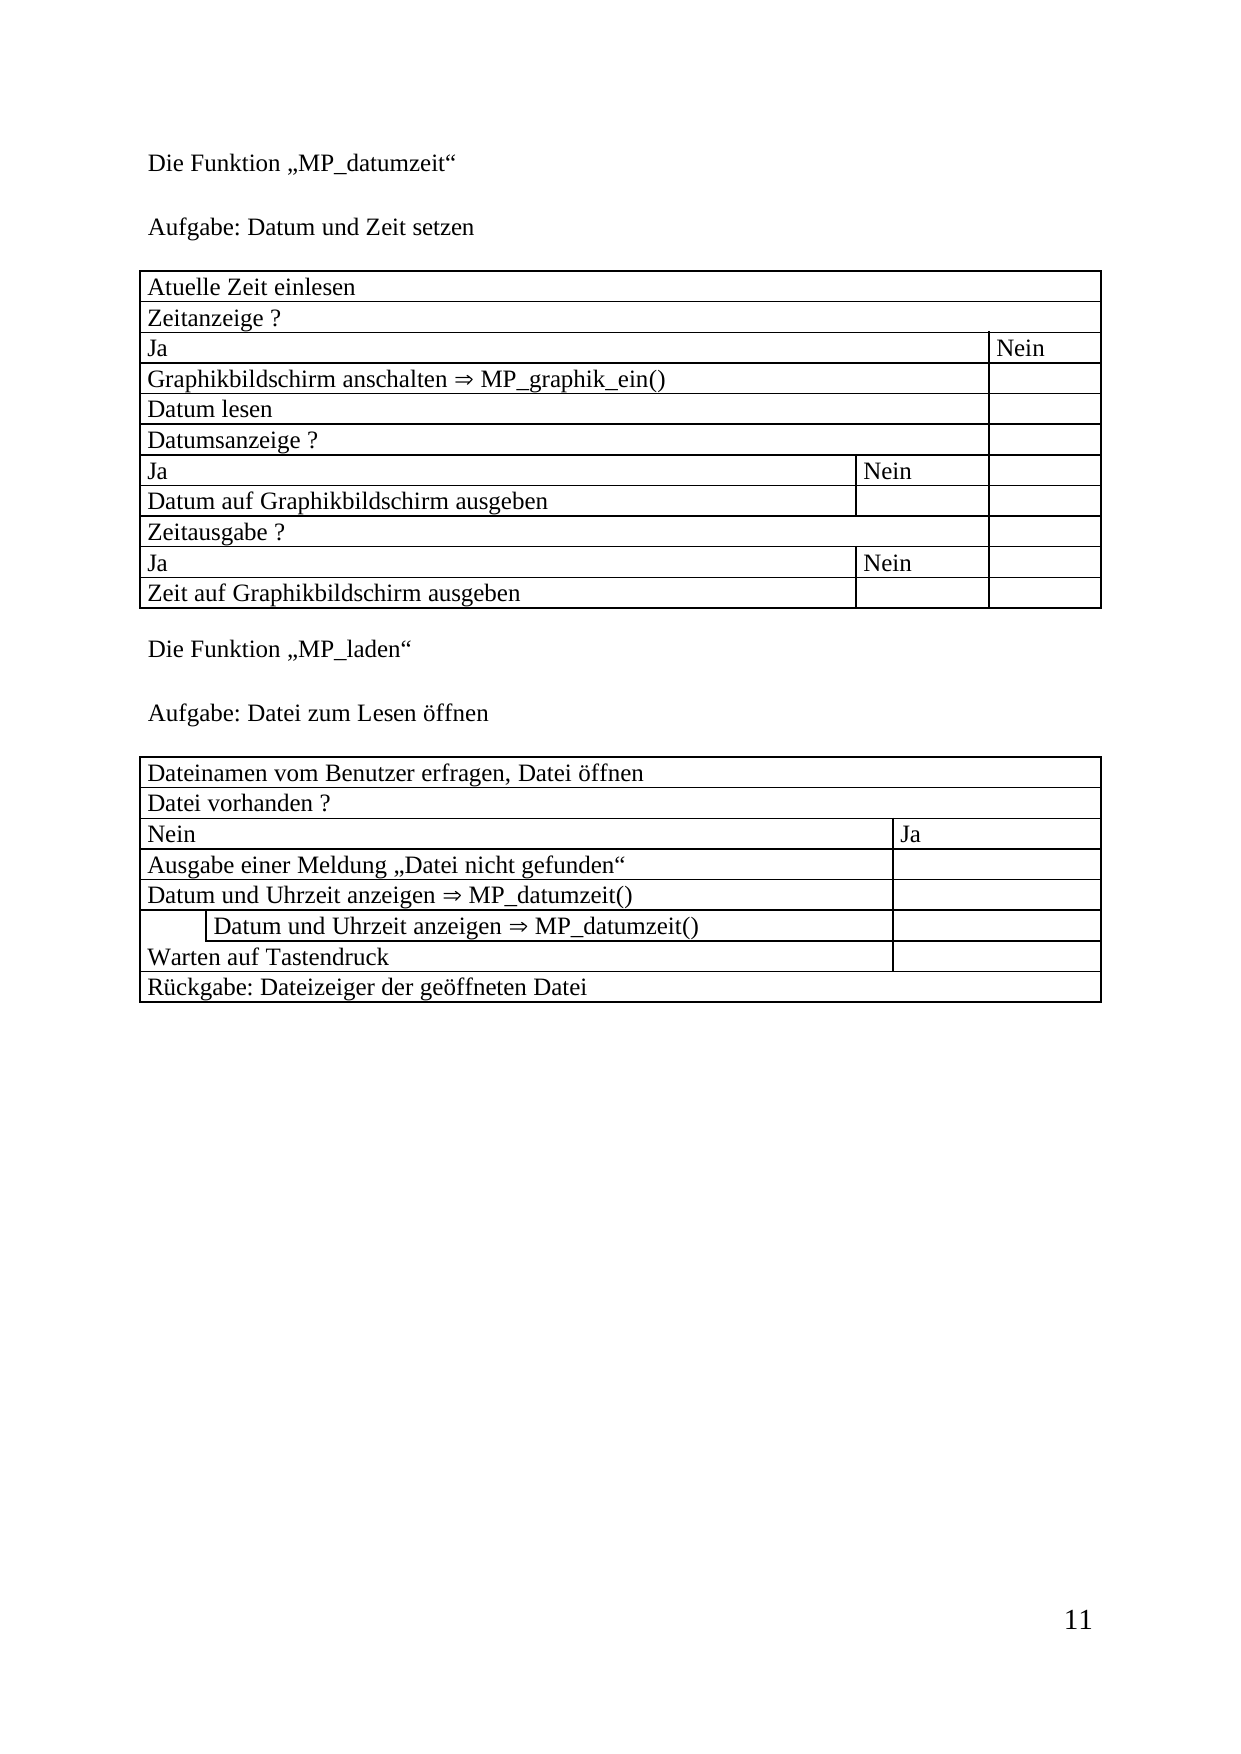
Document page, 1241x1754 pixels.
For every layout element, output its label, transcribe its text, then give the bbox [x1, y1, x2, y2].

table_cell Ausgabe einer Meldung „Datei nicht gefunden“ [141, 850, 892, 879]
table_cell Ja [141, 333, 988, 362]
table_cell Nein [857, 547, 988, 576]
table_cell [990, 578, 1100, 607]
subtitle Die Funktion „MP_laden“ [148, 634, 1092, 663]
table_cell [894, 850, 1100, 879]
table_cell [990, 517, 1100, 546]
table_cell Zeitanzeige ? [141, 302, 1100, 331]
table_cell Ja [141, 547, 855, 576]
table_cell [894, 911, 1100, 940]
table_cell [894, 880, 1100, 909]
table_cell Nein [990, 333, 1100, 362]
table_cell [990, 456, 1100, 484]
table_cell Zeit auf Graphikbildschirm ausgeben [141, 578, 855, 607]
table_cell [990, 547, 1100, 576]
table_cell Nein [141, 819, 892, 848]
text Aufgabe: Datei zum Lesen öffnen [148, 698, 1092, 727]
table_cell Warten auf Tastendruck [141, 940, 892, 971]
table_cell Datum lesen [141, 394, 988, 423]
table_cell [894, 942, 1100, 971]
table_cell Ja [894, 819, 1100, 848]
table_header Atuelle Zeit einlesen [141, 272, 1100, 301]
text Aufgabe: Datum und Zeit setzen [148, 212, 1092, 241]
table_cell [990, 425, 1100, 454]
table_cell Rückgabe: Dateizeiger der geöffneten Datei [141, 972, 1100, 1001]
table_cell Datei vorhanden ? [141, 788, 1100, 817]
subtitle Die Funktion „MP_datumzeit“ [148, 148, 1092, 177]
table_cell [857, 486, 988, 515]
table_header Dateinamen vom Benutzer erfragen, Datei öffnen [141, 758, 1100, 787]
table_cell [990, 486, 1100, 515]
table_cell Nein [857, 456, 988, 484]
table_cell Datum auf Graphikbildschirm ausgeben [141, 486, 855, 515]
table_cell Zeitausgabe ? [141, 517, 988, 546]
table_cell [990, 394, 1100, 423]
table_cell [990, 364, 1100, 393]
table_cell Datumsanzeige ? [141, 425, 988, 454]
table_cell Datum und Uhrzeit anzeigen Þ MP_datumzeit() [207, 911, 892, 940]
table_cell Graphikbildschirm anschalten Þ MP_graphik_ein() [141, 364, 988, 393]
table_cell Ja [141, 456, 855, 484]
table_cell Datum und Uhrzeit anzeigen Þ MP_datumzeit() [141, 880, 892, 909]
table_cell [857, 578, 988, 607]
table_cell [141, 911, 205, 940]
